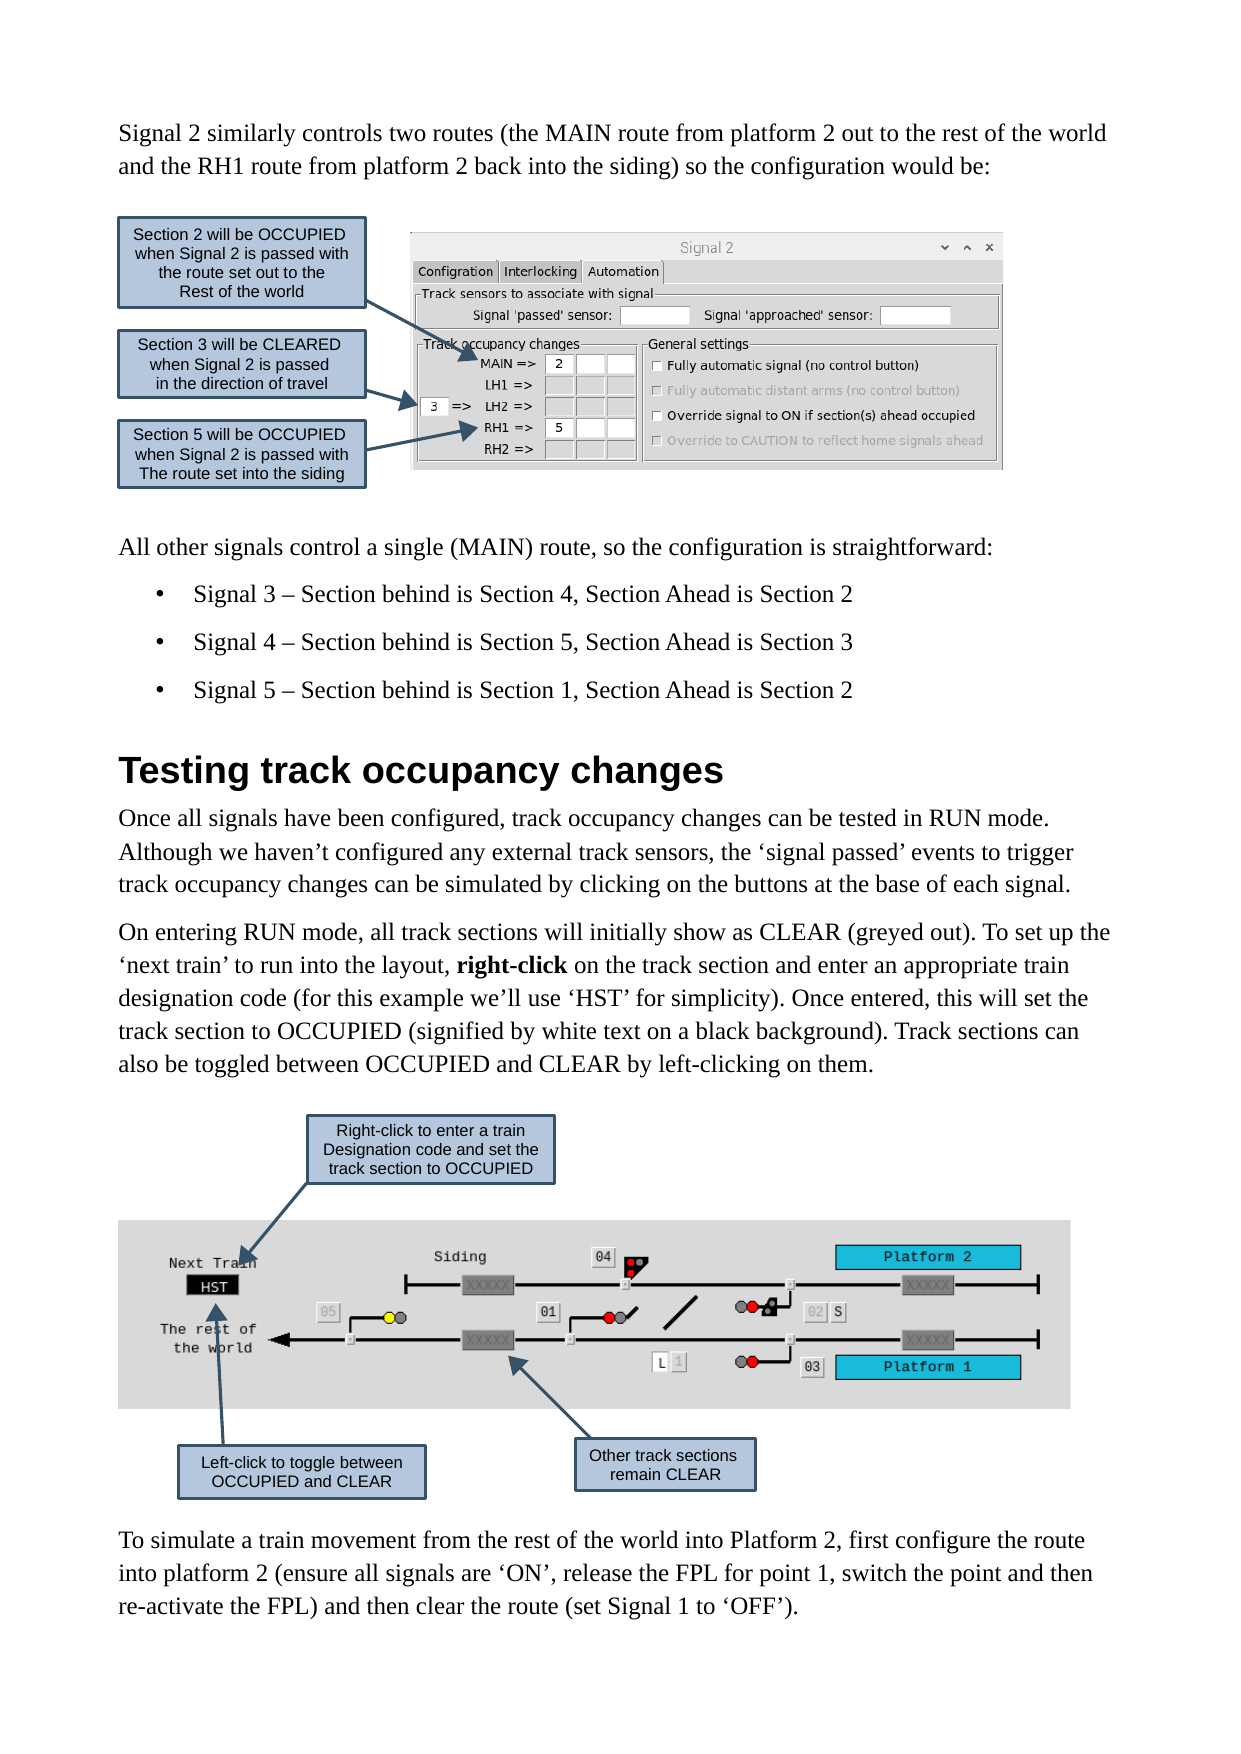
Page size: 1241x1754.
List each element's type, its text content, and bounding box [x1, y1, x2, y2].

list Signal 4 – Section behind is Section 5, Section Ahead is Section 3 [156, 627, 1122, 656]
text Signal 2 similarly controls two routes (the MAIN route from platform 2 out to the rest of the world and the RH1 route from platform 2 back into the siding) so the configuration would be: [118, 118, 1122, 180]
text All other signals control a single (MAIN) route, so the configuration is straightforward: [118, 532, 1122, 561]
text Once all signals have been configured, track occupancy changes can be tested in RUN mode. Although we haven’t configured any external track sensors, the ‘signal passed’ events to trigger track occupancy changes can be simulated by clicking on the buttons at the base of each signal. [118, 803, 1122, 898]
subtitle Testing track occupancy changes [118, 747, 1122, 791]
picture [410, 232, 1004, 470]
text To simulate a train movement from the rest of the world into Platform 2, first configure the route into platform 2 (ensure all signals are ‘ON’, release the FPL for point 1, switch the point and then re-activate the FPL) and then clear the route (set Signal 1 to ‘OFF’). [118, 1525, 1122, 1620]
list Signal 5 – Section behind is Section 1, Section Ahead is Section 2 [156, 675, 1122, 703]
text On entering RUN mode, all track sections will initially show as CLEAR (greyed out). To set up the ‘next train’ to run into the layout, right-click on the track section and enter an appropriate train designation code (for this example we’ll use ‘HST’ for simplicity). Once entered, this will set the track section to OCCUPIED (signified by white text on a black background). Track sections can also be toggled between OCCUPIED and CLEAR by left-clicking on them. [118, 917, 1122, 1078]
picture [118, 1220, 1071, 1409]
list Signal 3 – Section behind is Section 4, Section Ahead is Section 2 [156, 579, 1122, 608]
